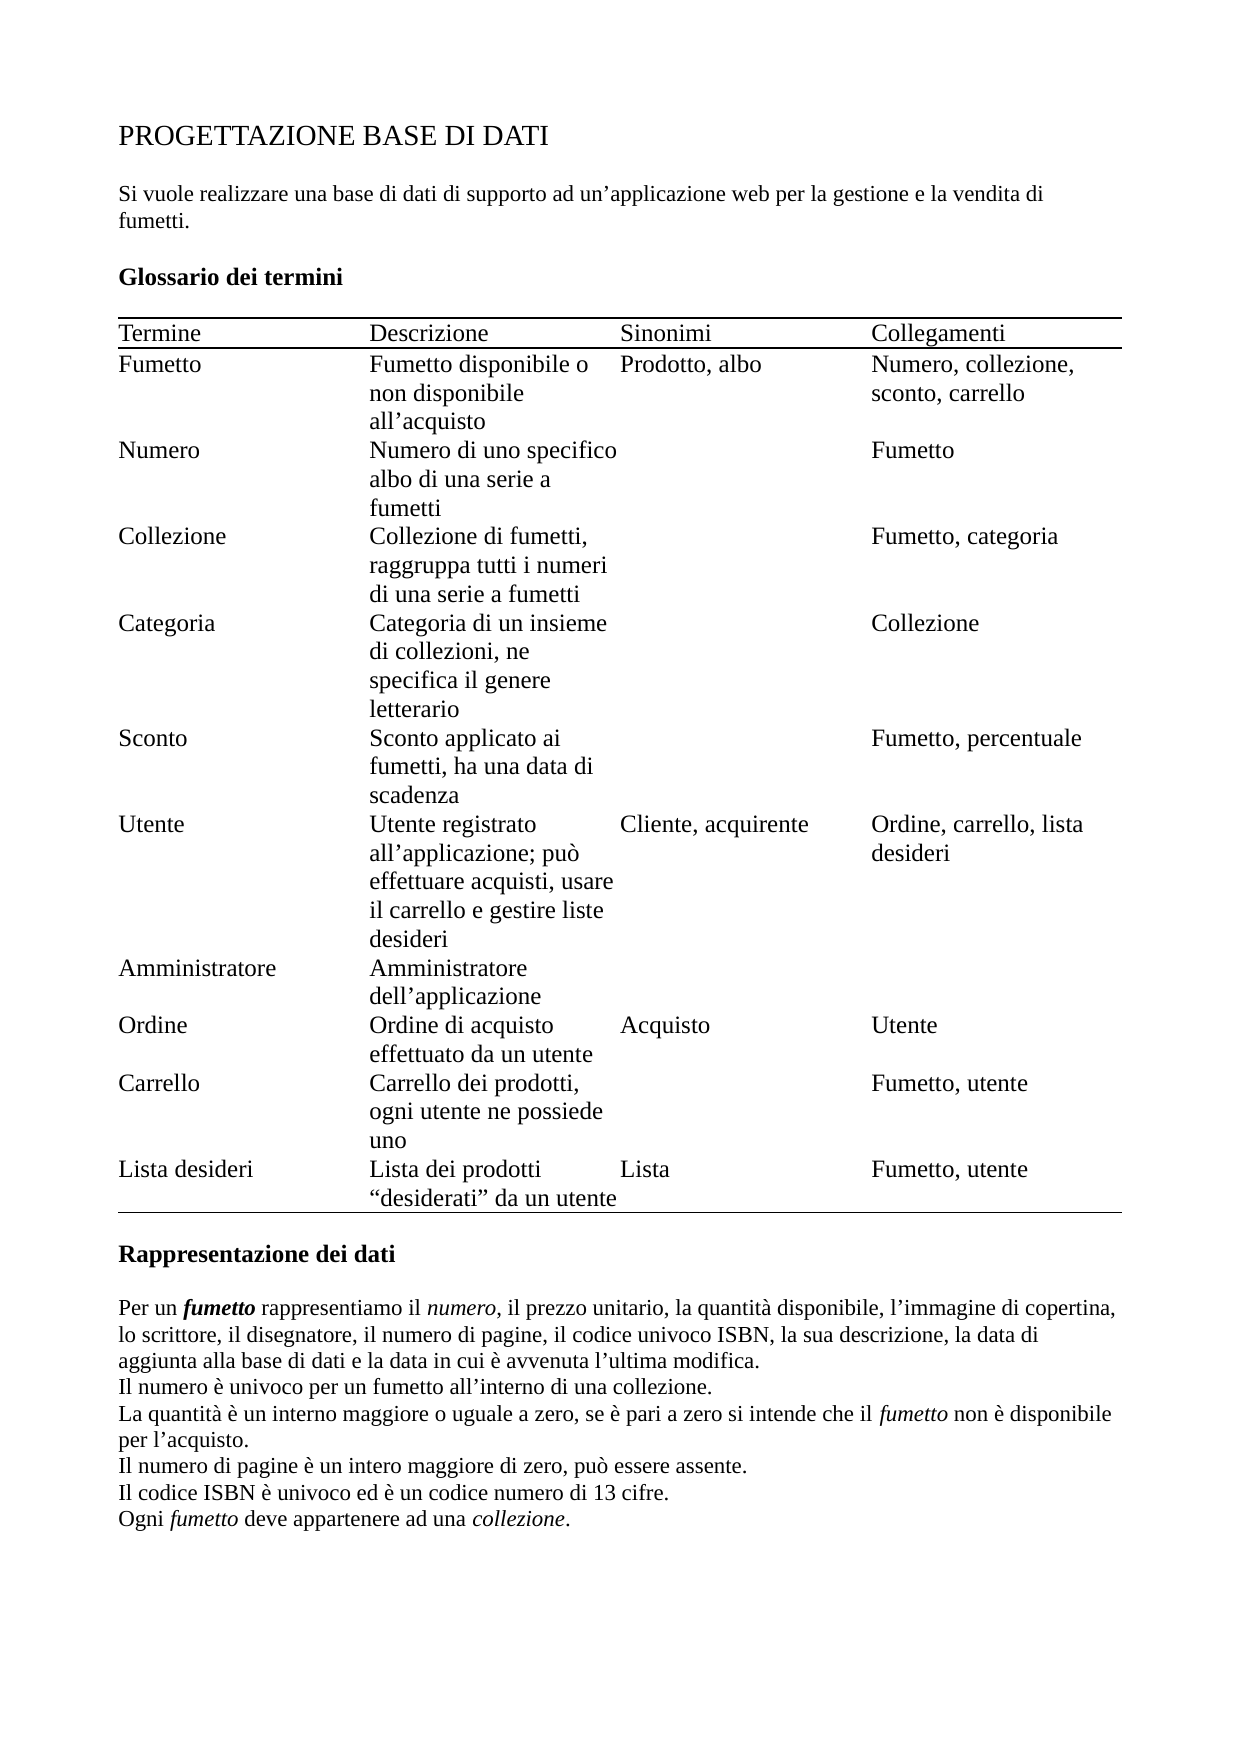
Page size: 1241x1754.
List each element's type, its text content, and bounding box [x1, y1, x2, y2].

table_cell Acquisto [620, 1010, 871, 1068]
text Rappresentazione dei dati [118, 1239, 1122, 1268]
table_cell Lista dei prodotti “desiderati” da un utente [369, 1154, 620, 1211]
table_cell Ordine di acquisto effettuato da un utente [369, 1010, 620, 1068]
table_cell Utente [118, 809, 369, 953]
text PROGETTAZIONE BASE DI DATI [118, 118, 1122, 152]
table_cell [620, 435, 871, 521]
table_cell Sconto [118, 723, 369, 809]
table_cell Ordine, carrello, lista desideri [871, 809, 1122, 953]
table_header Collegamenti [871, 319, 1122, 347]
text Il codice ISBN è univoco ed è un codice numero di 13 cifre. [118, 1479, 1122, 1505]
table_cell Utente registrato all’applicazione; può effettuare acquisti, usare il carrello e gestire liste desideri [369, 809, 620, 953]
text La quantità è un interno maggiore o uguale a zero, se è pari a zero si intende che il fumetto non è disponibile per l’acquisto. [118, 1400, 1122, 1452]
table_cell Lista [620, 1154, 871, 1211]
table_header Termine [118, 319, 369, 347]
table_cell Numero [118, 435, 369, 521]
table_cell Fumetto, utente [871, 1068, 1122, 1154]
table_cell Ordine [118, 1010, 369, 1068]
text Ogni fumetto deve appartenere ad una collezione. [118, 1505, 1122, 1532]
table_cell Cliente, acquirente [620, 809, 871, 953]
table_cell Collezione [871, 608, 1122, 723]
table_cell Fumetto, utente [871, 1154, 1122, 1211]
table_cell Fumetto [871, 435, 1122, 521]
table_header Descrizione [369, 319, 620, 347]
table_cell Collezione di fumetti, raggruppa tutti i numeri di una serie a fumetti [369, 521, 620, 608]
table_cell Lista desideri [118, 1154, 369, 1211]
table_cell Collezione [118, 521, 369, 608]
table_cell Amministratore [118, 953, 369, 1010]
table_cell [620, 521, 871, 608]
table_cell Utente [871, 1010, 1122, 1068]
text Per un fumetto rappresentiamo il numero, il prezzo unitario, la quantità disponibile, l’immagine di copertina, lo scrittore, il disegnatore, il numero di pagine, il codice univoco ISBN, la sua descrizione, la data di aggiunta alla base di dati e la data in cui è avvenuta l’ultima modifica. [118, 1294, 1122, 1373]
table_cell Fumetto, categoria [871, 521, 1122, 608]
table_cell [871, 953, 1122, 1010]
table_cell [620, 1068, 871, 1154]
table_cell Amministratore dell’applicazione [369, 953, 620, 1010]
table_cell Carrello dei prodotti, ogni utente ne possiede uno [369, 1068, 620, 1154]
table_cell Fumetto, percentuale [871, 723, 1122, 809]
text Il numero è univoco per un fumetto all’interno di una collezione. [118, 1373, 1122, 1400]
table_header Sinonimi [620, 319, 871, 347]
table_cell [620, 953, 871, 1010]
table_cell [620, 723, 871, 809]
table_cell Sconto applicato ai fumetti, ha una data di scadenza [369, 723, 620, 809]
table_cell Fumetto [118, 349, 369, 435]
text Si vuole realizzare una base di dati di supporto ad un’applicazione web per la gestione e la vendita di fumetti. [118, 180, 1122, 233]
table_cell Carrello [118, 1068, 369, 1154]
table_cell [620, 608, 871, 723]
table_cell Numero, collezione, sconto, carrello [871, 349, 1122, 435]
table_cell Fumetto disponibile o non disponibile all’acquisto [369, 349, 620, 435]
table_cell Categoria [118, 608, 369, 723]
table_cell Categoria di un insieme di collezioni, ne specifica il genere letterario [369, 608, 620, 723]
text Il numero di pagine è un intero maggiore di zero, può essere assente. [118, 1452, 1122, 1479]
table_cell Numero di uno specifico albo di una serie a fumetti [369, 435, 620, 521]
text Glossario dei termini [118, 262, 1122, 291]
table_cell Prodotto, albo [620, 349, 871, 435]
